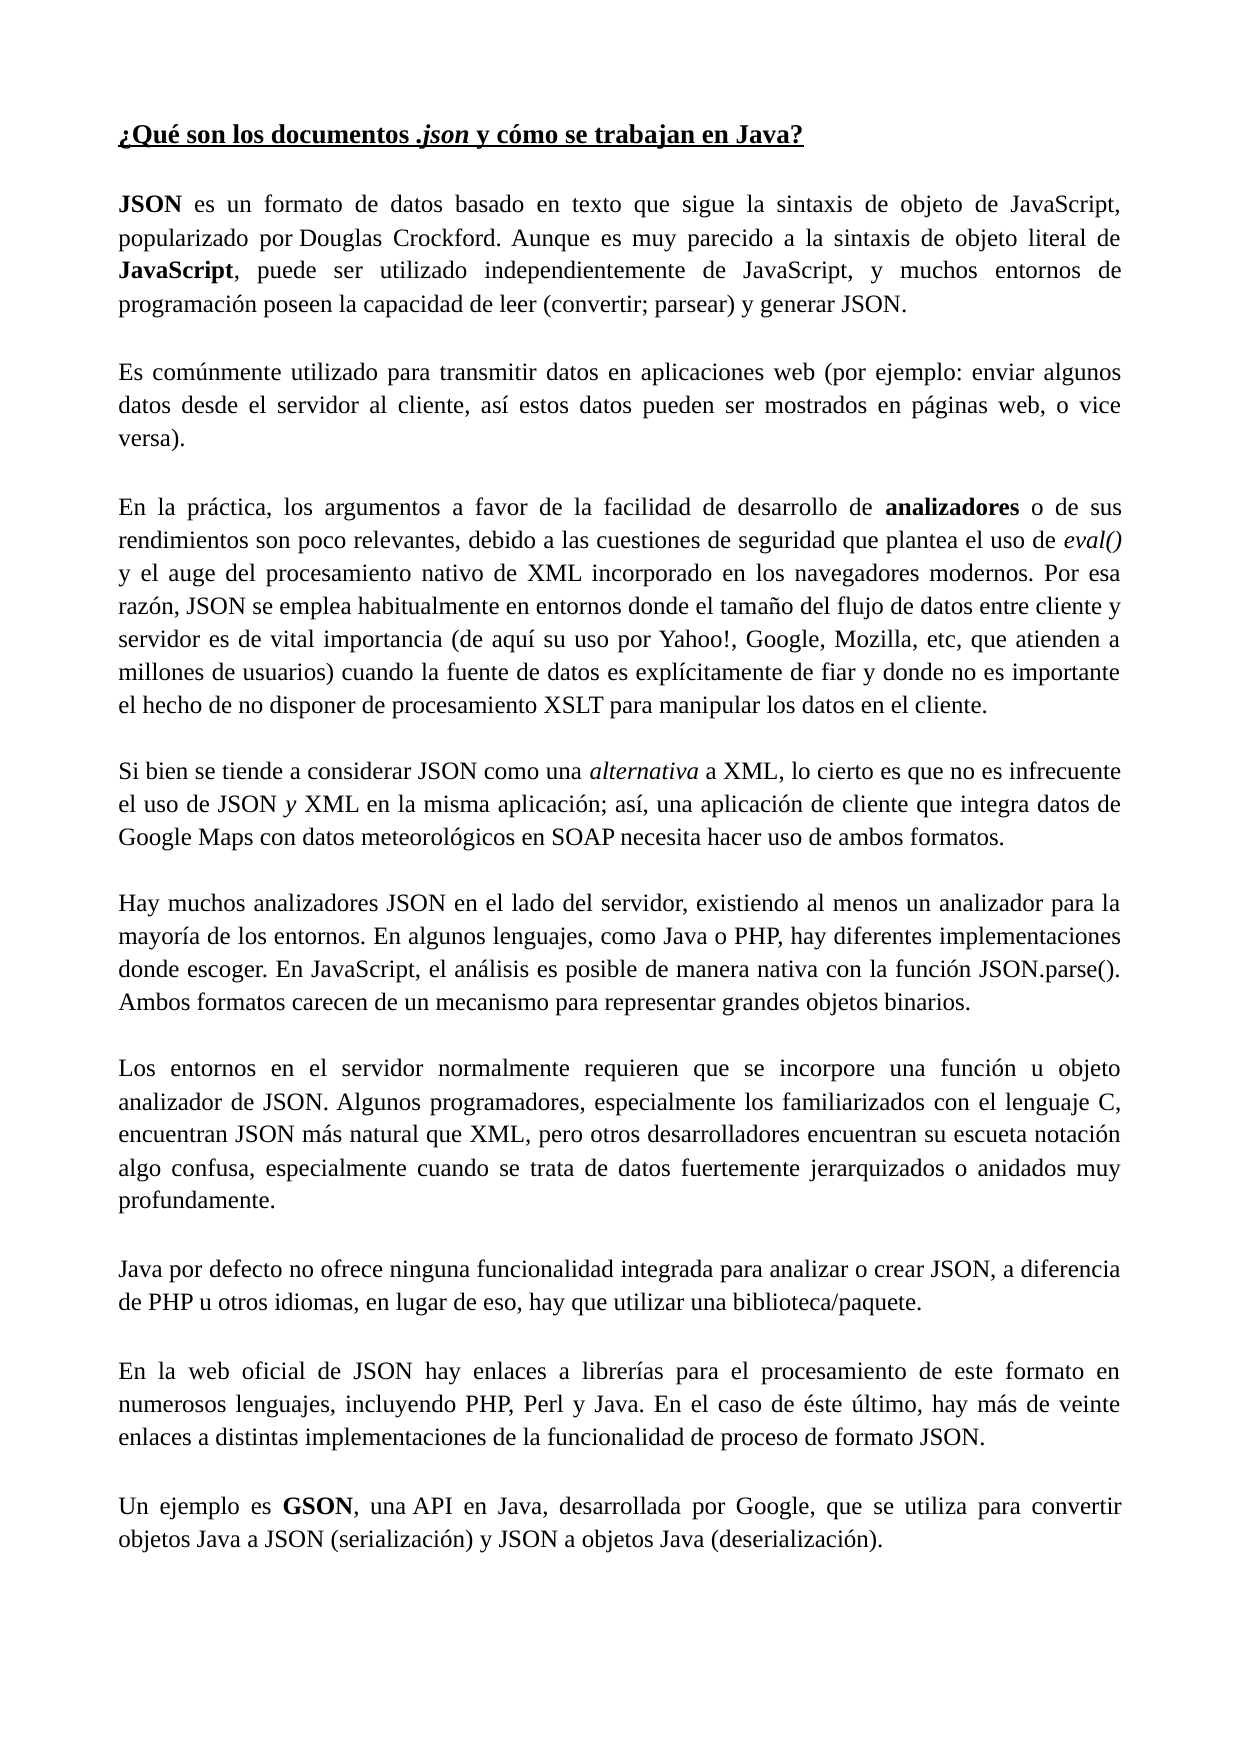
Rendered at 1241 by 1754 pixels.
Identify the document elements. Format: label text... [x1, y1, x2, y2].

text Es comúnmente utilizado para transmitir datos en aplicaciones web (por ejemplo: enviar algunos datos desde el servidor al cliente, así estos datos pueden ser mostrados en páginas web, o vice versa). [118, 357, 1122, 452]
text En la práctica, los argumentos a favor de la facilidad de desarrollo de analizadores o de sus rendimientos son poco relevantes, debido a las cuestiones de seguridad que plantea el uso de eval() y el auge del procesamiento nativo de XML incorporado en los navegadores modernos. Por esa razón, JSON se emplea habitualmente en entornos donde el tamaño del flujo de datos entre cliente y servidor es de vital importancia (de aquí su uso por Yahoo!, Google, Mozilla, etc, que atienden a millones de usuarios) cuando la fuente de datos es explícitamente de fiar y donde no es importante el hecho de no disponer de procesamiento XSLT para manipular los datos en el cliente. [118, 492, 1122, 719]
text Los entornos en el servidor normalmente requieren que se incorpore una función u objeto analizador de JSON. Algunos programadores, especialmente los familiarizados con el lenguaje C, encuentran JSON más natural que XML, pero otros desarrolladores encuentran su escueta notación algo confusa, especialmente cuando se trata de datos fuertemente jerarquizados o anidados muy profundamente. [118, 1053, 1122, 1214]
text Java por defecto no ofrece ninguna funcionalidad integrada para analizar o crear JSON, a diferencia de PHP u otros idiomas, en lugar de eso, hay que utilizar una biblioteca/paquete. [118, 1254, 1122, 1316]
text ¿Qué son los documentos .json y cómo se trabajan en Java? [118, 118, 1122, 149]
text JSON es un formato de datos basado en texto que sigue la sintaxis de objeto de JavaScript, popularizado por Douglas Crockford. Aunque es muy parecido a la sintaxis de objeto literal de JavaScript, puede ser utilizado independientemente de JavaScript, y muchos entornos de programación poseen la capacidad de leer (convertir; parsear) y generar JSON. [118, 189, 1122, 317]
text Hay muchos analizadores JSON en el lado del servidor, existiendo al menos un analizador para la mayoría de los entornos. En algunos lenguajes, como Java o PHP, hay diferentes implementaciones donde escoger. En JavaScript, el análisis es posible de manera nativa con la función JSON.parse(). Ambos formatos carecen de un mecanismo para representar grandes objetos binarios. [118, 888, 1122, 1016]
text Si bien se tiende a considerar JSON como una alternativa a XML, lo cierto es que no es infrecuente el uso de JSON y XML en la misma aplicación; así, una aplicación de cliente que integra datos de Google Maps con datos meteorológicos en SOAP necesita hacer uso de ambos formatos. [118, 756, 1122, 851]
text En la web oficial de JSON hay enlaces a librerías para el procesamiento de este formato en numerosos lenguajes, incluyendo PHP, Perl y Java. En el caso de éste último, hay más de veinte enlaces a distintas implementaciones de la funcionalidad de proceso de formato JSON. [118, 1356, 1122, 1451]
text Un ejemplo es GSON, una API en Java, desarrollada por Google, que se utiliza para convertir objetos Java a JSON (serialización) y JSON a objetos Java (deserialización). [118, 1491, 1122, 1553]
